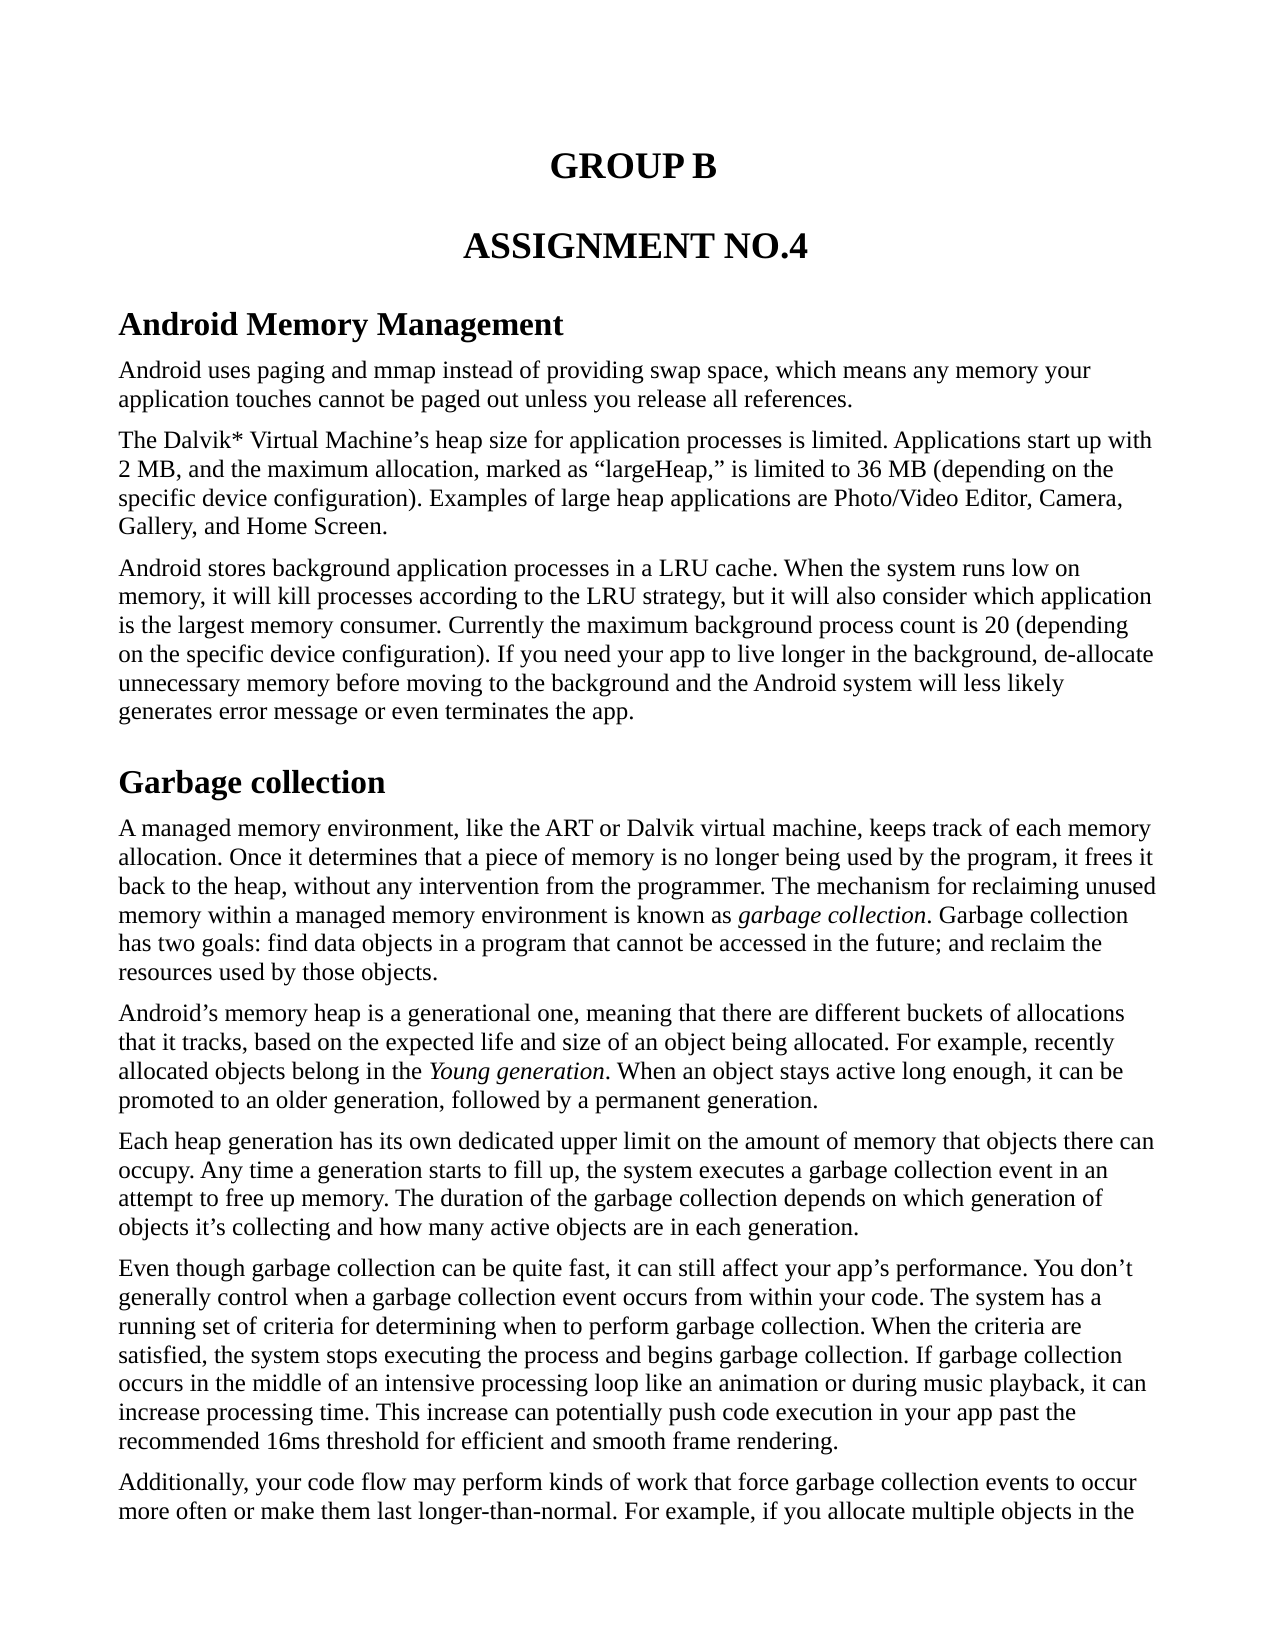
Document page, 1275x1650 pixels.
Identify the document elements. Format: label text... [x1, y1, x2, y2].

subtitle GROUP B [118, 143, 1157, 186]
text A managed memory environment, like the ART or Dalvik virtual machine, keeps track of each memory allocation. Once it determines that a piece of memory is no longer being used by the program, it frees it back to the heap, without any intervention from the programmer. The mechanism for reclaiming unused memory within a managed memory environment is known as garbage collection. Garbage collection has two goals: find data objects in a program that cannot be accessed in the future; and reclaim the resources used by those objects. [118, 813, 1157, 986]
subtitle ASSIGNMENT NO.4 [118, 224, 1157, 267]
text Android’s memory heap is a generational one, meaning that there are different buckets of allocations that it tracks, based on the expected life and size of an object being allocated. For example, recently allocated objects belong in the Young generation. When an object stays active long enough, it can be promoted to an older generation, followed by a permanent generation. [118, 998, 1157, 1113]
text Android stores background application processes in a LRU cache. When the system runs low on memory, it will kill processes according to the LRU strategy, but it will also consider which application is the largest memory consumer. Currently the maximum background process count is 20 (depending on the specific device configuration). If you need your app to live longer in the background, de-allocate unnecessary memory before moving to the background and the Android system will less likely generates error message or even terminates the app. [118, 553, 1157, 725]
subtitle Android Memory Management [118, 304, 1157, 343]
text The Dalvik* Virtual Machine’s heap size for application processes is limited. Applications start up with 2 MB, and the maximum allocation, marked as “largeHeap,” is limited to 36 MB (depending on the specific device configuration). Examples of large heap applications are Photo/Video Editor, Camera, Gallery, and Home Screen. [118, 425, 1157, 540]
text Additionally, your code flow may perform kinds of work that force garbage collection events to occur more often or make them last longer-than-normal. For example, if you allocate multiple objects in the [118, 1467, 1157, 1525]
text Android uses paging and mmap instead of providing swap space, which means any memory your application touches cannot be paged out unless you release all references. [118, 355, 1157, 413]
subtitle Garbage collection [118, 763, 1157, 801]
text Each heap generation has its own dedicated upper limit on the amount of memory that objects there can occupy. Any time a generation starts to fill up, the system executes a garbage collection event in an attempt to free up memory. The duration of the garbage collection depends on which generation of objects it’s collecting and how many active objects are in each generation. [118, 1126, 1157, 1241]
text Even though garbage collection can be quite fast, it can still affect your app’s performance. You don’t generally control when a garbage collection event occurs from within your code. The system has a running set of criteria for determining when to perform garbage collection. When the criteria are satisfied, the system stops executing the process and begins garbage collection. If garbage collection occurs in the middle of an intensive processing loop like an animation or during music playback, it can increase processing time. This increase can potentially push code execution in your app past the recommended 16ms threshold for efficient and smooth frame rendering. [118, 1253, 1157, 1455]
